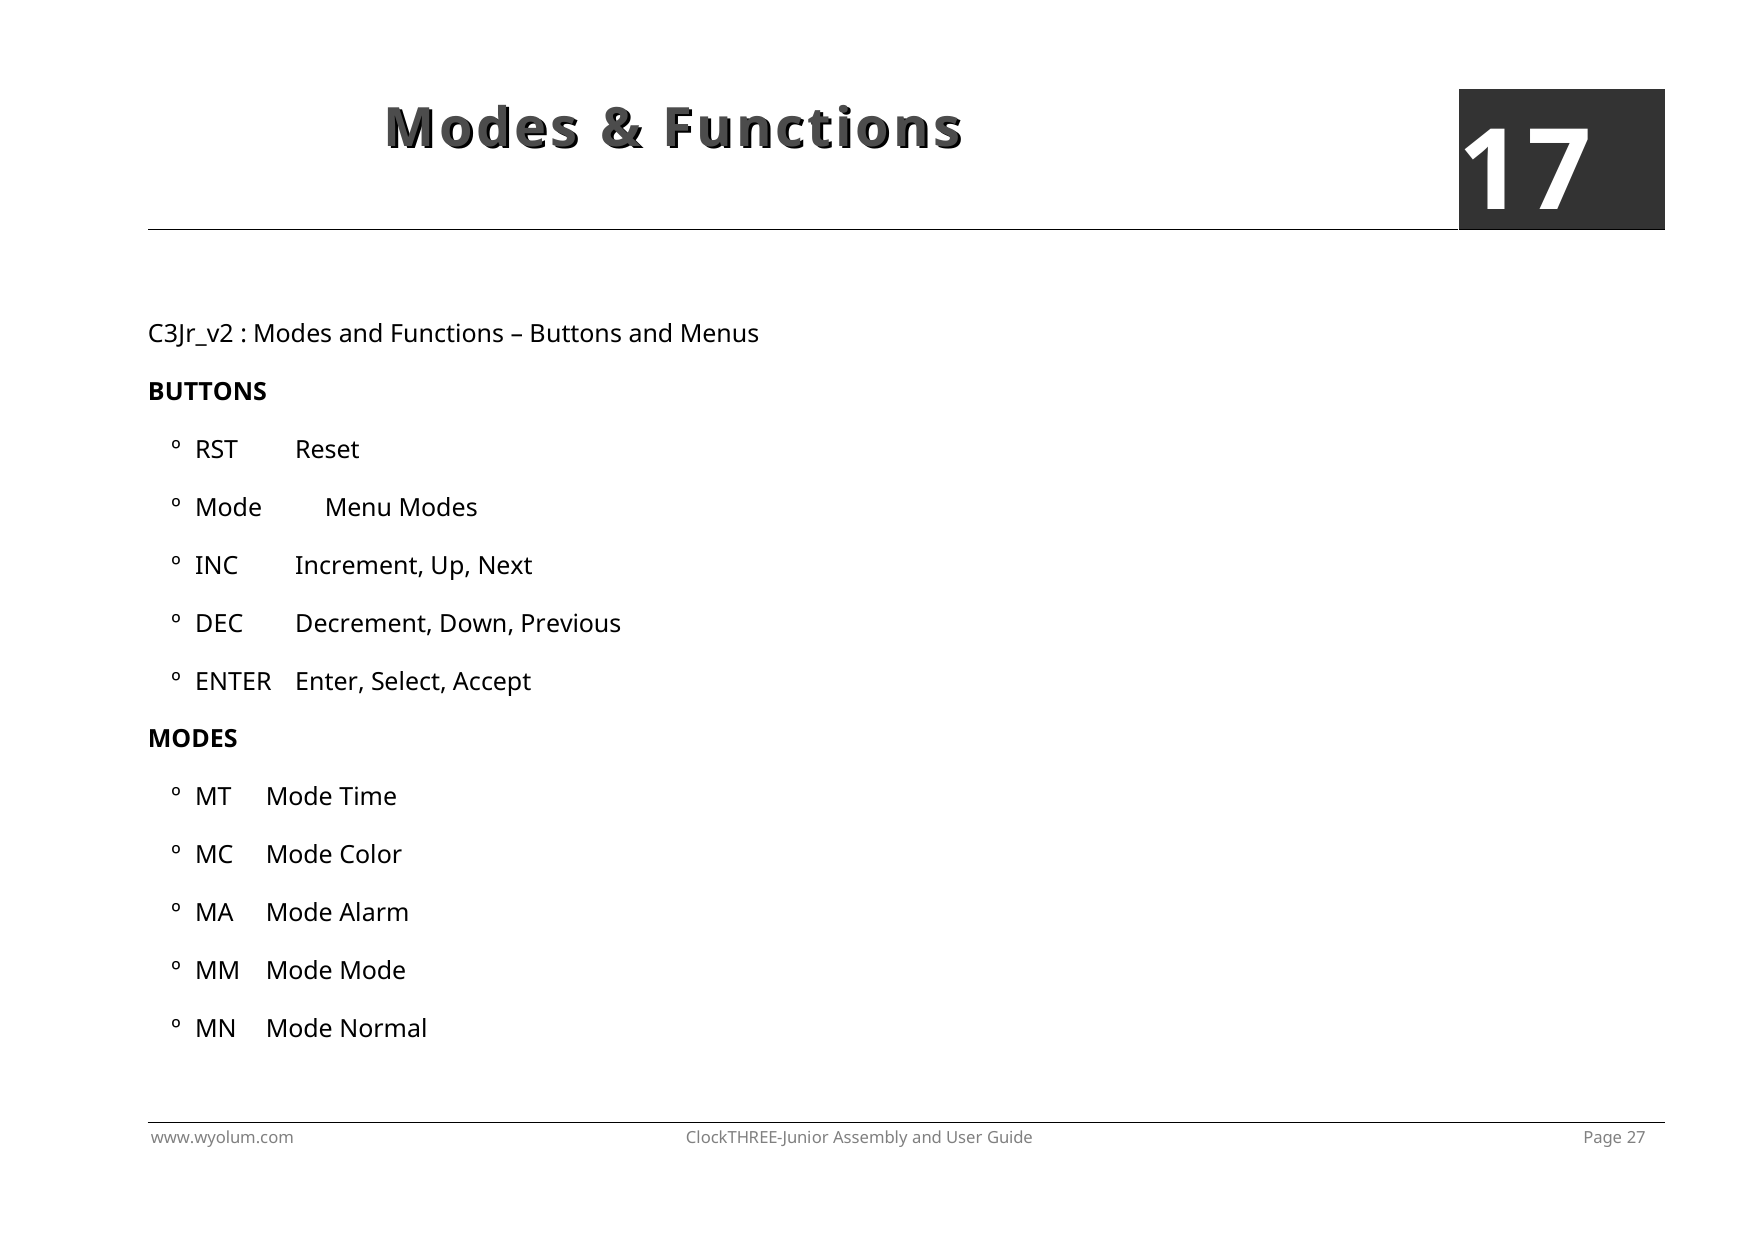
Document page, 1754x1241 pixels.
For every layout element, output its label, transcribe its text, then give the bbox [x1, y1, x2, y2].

list RST Reset [171, 432, 1665, 466]
text BUTTONS [148, 374, 1665, 408]
table_header 17 [1459, 89, 1665, 229]
table_cell [148, 183, 354, 229]
list MA Mode Alarm [171, 895, 1665, 929]
list MC Mode Color [171, 837, 1665, 871]
list MM Mode Mode [171, 953, 1665, 987]
table_cell [354, 183, 1458, 229]
list Mode Menu Modes [171, 490, 1665, 524]
list INC Increment, Up, Next [171, 548, 1665, 582]
text C3Jr_v2 : Modes and Functions – Buttons and Menus [148, 316, 1665, 350]
table_header Modes & Functions [354, 89, 1458, 183]
list DEC Decrement, Down, Previous [171, 606, 1665, 639]
list MT Mode Time [171, 779, 1665, 813]
list ENTER Enter, Select, Accept [171, 663, 1665, 697]
text MODES [148, 721, 1665, 755]
list MN Mode Normal [171, 1011, 1665, 1045]
table_header [148, 89, 354, 183]
